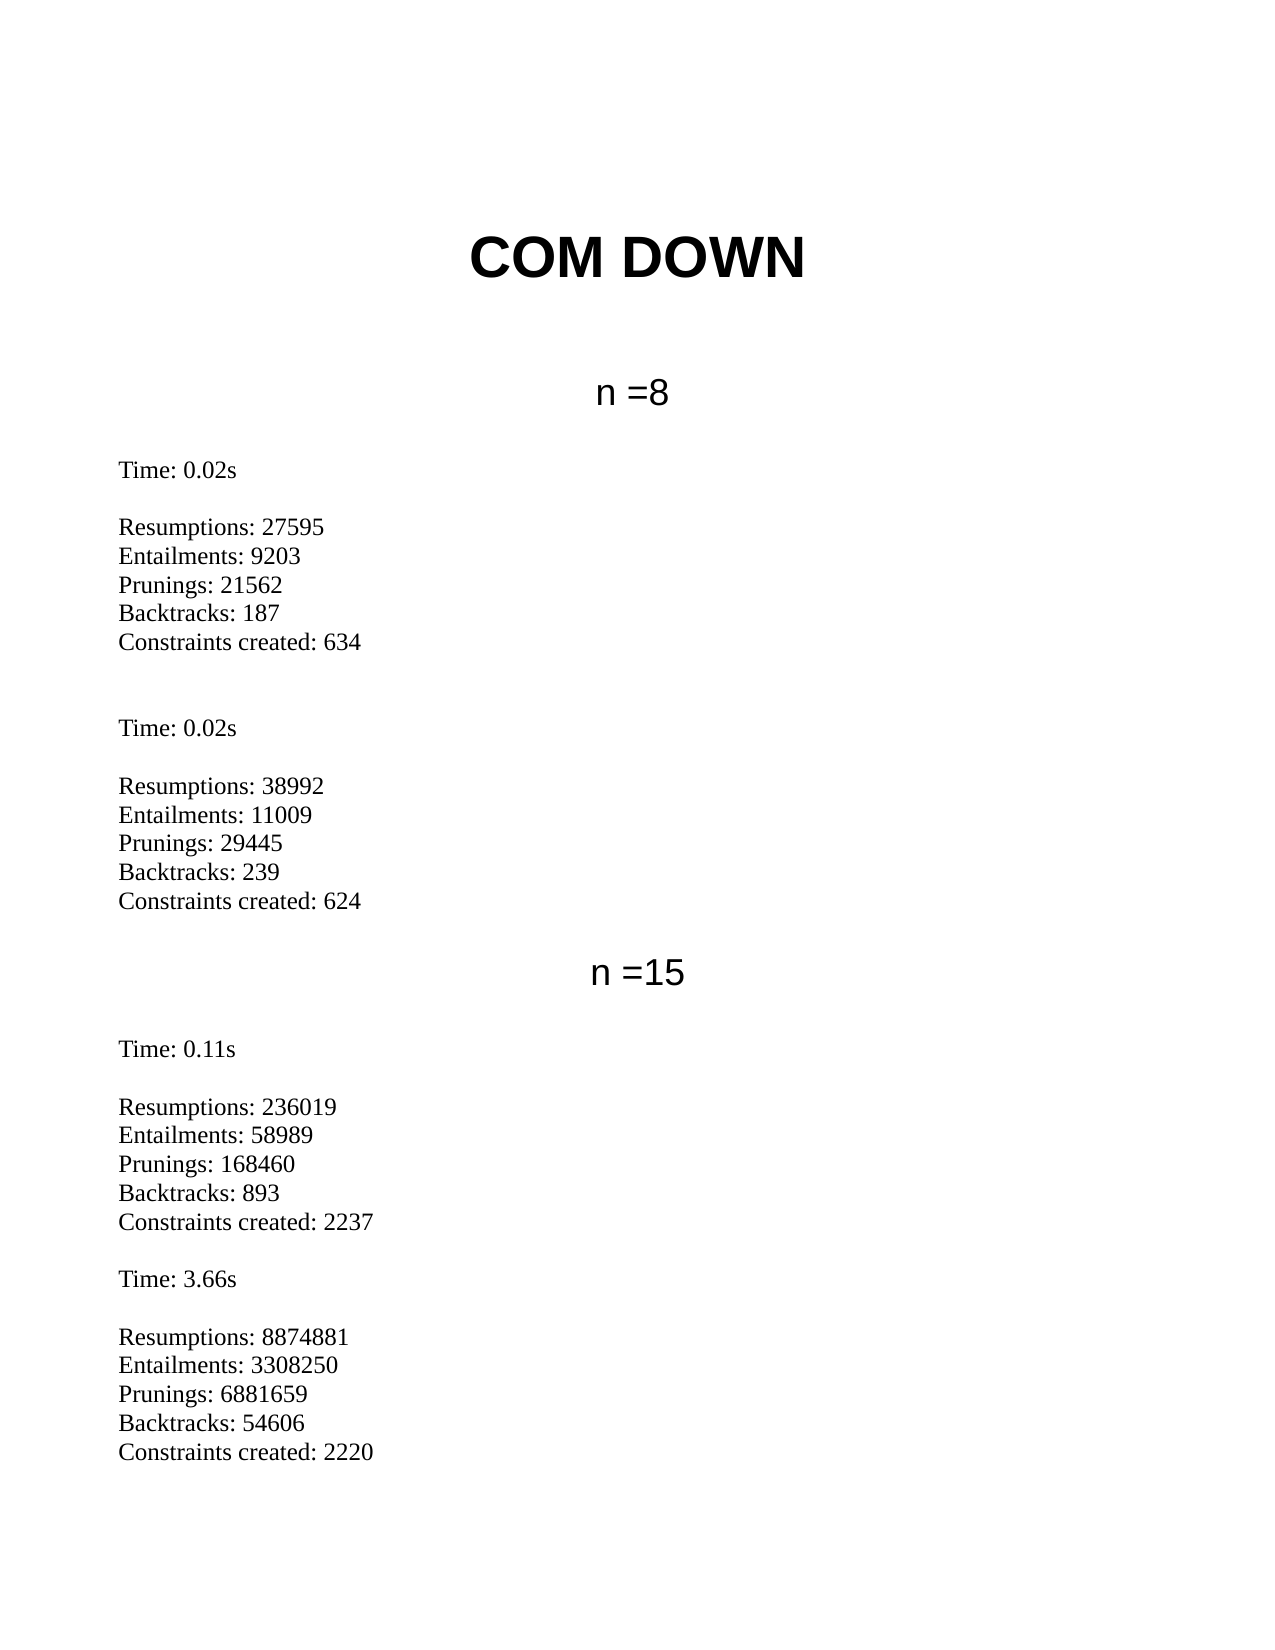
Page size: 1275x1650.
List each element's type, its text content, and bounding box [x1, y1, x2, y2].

text Prunings: 168460 [118, 1149, 1157, 1178]
text Time: 0.11s [118, 1034, 1157, 1063]
text Entailments: 3308250 [118, 1350, 1157, 1379]
text Entailments: 58989 [118, 1120, 1157, 1149]
text Time: 3.66s [118, 1264, 1157, 1293]
text Backtracks: 187 [118, 598, 1157, 627]
text Constraints created: 2237 [118, 1207, 1157, 1235]
text Prunings: 21562 [118, 570, 1157, 598]
text Entailments: 9203 [118, 541, 1157, 570]
text Constraints created: 634 [118, 627, 1157, 656]
text Backtracks: 893 [118, 1178, 1157, 1207]
text Prunings: 6881659 [118, 1379, 1157, 1408]
text Entailments: 11009 [118, 800, 1157, 828]
subtitle n =8 [118, 370, 1157, 413]
text Prunings: 29445 [118, 828, 1157, 857]
text Backtracks: 54606 [118, 1408, 1157, 1437]
text Constraints created: 624 [118, 886, 1157, 915]
title COM DOWN [118, 223, 1157, 290]
text Backtracks: 239 [118, 857, 1157, 886]
text Constraints created: 2220 [118, 1437, 1157, 1465]
text Time: 0.02s [118, 713, 1157, 742]
text Resumptions: 8874881 [118, 1322, 1157, 1350]
subtitle n =15 [118, 950, 1157, 993]
text Resumptions: 38992 [118, 771, 1157, 800]
text Resumptions: 27595 [118, 512, 1157, 541]
text Resumptions: 236019 [118, 1092, 1157, 1120]
text Time: 0.02s [118, 455, 1157, 483]
